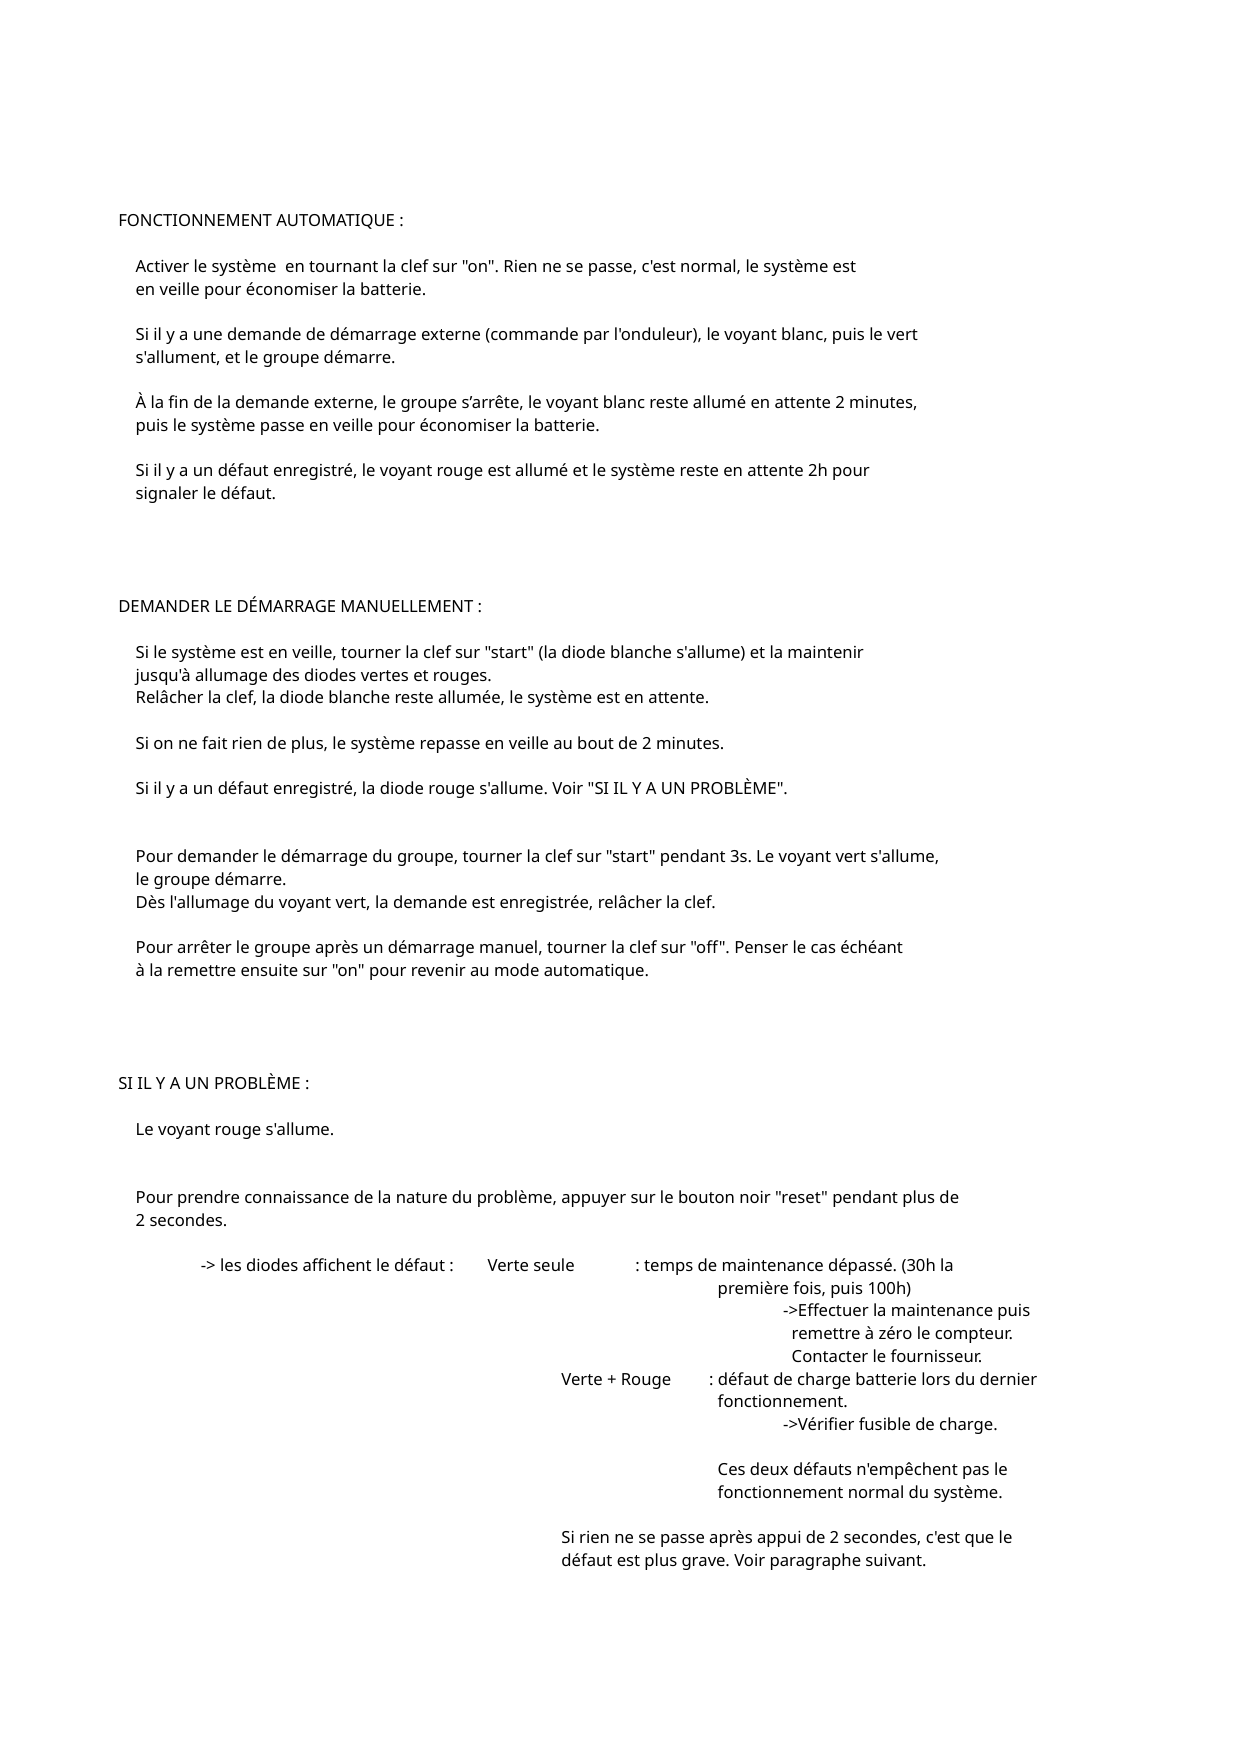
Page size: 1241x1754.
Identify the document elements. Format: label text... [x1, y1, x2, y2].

text Contacter le fournisseur. [118, 1344, 1122, 1367]
text Dès l'allumage du voyant vert, la demande est enregistrée, relâcher la clef. [118, 890, 1122, 913]
text Si rien ne se passe après appui de 2 secondes, c'est que le [118, 1526, 1122, 1549]
text Verte + Rouge : défaut de charge batterie lors du dernier [118, 1367, 1122, 1390]
text puis le système passe en veille pour économiser la batterie. [118, 413, 1122, 436]
text 2 secondes. [118, 1208, 1122, 1231]
text Si il y a une demande de démarrage externe (commande par l'onduleur), le voyant blanc, puis le vert [118, 322, 1122, 345]
text signaler le défaut. [118, 481, 1122, 504]
text ->Effectuer la maintenance puis [118, 1299, 1122, 1322]
text en veille pour économiser la batterie. [118, 277, 1122, 300]
text fonctionnement normal du système. [118, 1481, 1122, 1503]
text SI IL Y A UN PROBLÈME : [118, 1072, 1122, 1094]
text Si le système est en veille, tourner la clef sur "start" (la diode blanche s'allume) et la maintenir [118, 640, 1122, 663]
text Si on ne fait rien de plus, le système repasse en veille au bout de 2 minutes. [118, 731, 1122, 754]
text Pour demander le démarrage du groupe, tourner la clef sur "start" pendant 3s. Le voyant vert s'allume, [118, 845, 1122, 867]
text Pour arrêter le groupe après un démarrage manuel, tourner la clef sur "off". Penser le cas échéant [118, 936, 1122, 958]
text Pour prendre connaissance de la nature du problème, appuyer sur le bouton noir "reset" pendant plus de [118, 1185, 1122, 1208]
text FONCTIONNEMENT AUTOMATIQUE : [118, 209, 1122, 232]
text remettre à zéro le compteur. [118, 1322, 1122, 1344]
text Si il y a un défaut enregistré, la diode rouge s'allume. Voir "SI IL Y A UN PROBLÈME". [118, 777, 1122, 799]
text Activer le système en tournant la clef sur "on". Rien ne se passe, c'est normal, le système est [118, 254, 1122, 277]
text ->Vérifier fusible de charge. [118, 1412, 1122, 1435]
text À la fin de la demande externe, le groupe s’arrête, le voyant blanc reste allumé en attente 2 minutes, [118, 391, 1122, 413]
text Si il y a un défaut enregistré, le voyant rouge est allumé et le système reste en attente 2h pour [118, 459, 1122, 481]
text Relâcher la clef, la diode blanche reste allumée, le système est en attente. [118, 686, 1122, 708]
text -> les diodes affichent le défaut : Verte seule : temps de maintenance dépassé. (30h la [118, 1253, 1122, 1276]
text le groupe démarre. [118, 867, 1122, 890]
text jusqu'à allumage des diodes vertes et rouges. [118, 663, 1122, 686]
text défaut est plus grave. Voir paragraphe suivant. [118, 1549, 1122, 1571]
text à la remettre ensuite sur "on" pour revenir au mode automatique. [118, 958, 1122, 981]
text DEMANDER LE DÉMARRAGE MANUELLEMENT : [118, 595, 1122, 618]
text s'allument, et le groupe démarre. [118, 345, 1122, 368]
text première fois, puis 100h) [118, 1276, 1122, 1299]
text Ces deux défauts n'empêchent pas le [118, 1458, 1122, 1481]
text fonctionnement. [118, 1390, 1122, 1412]
text Le voyant rouge s'allume. [118, 1117, 1122, 1140]
